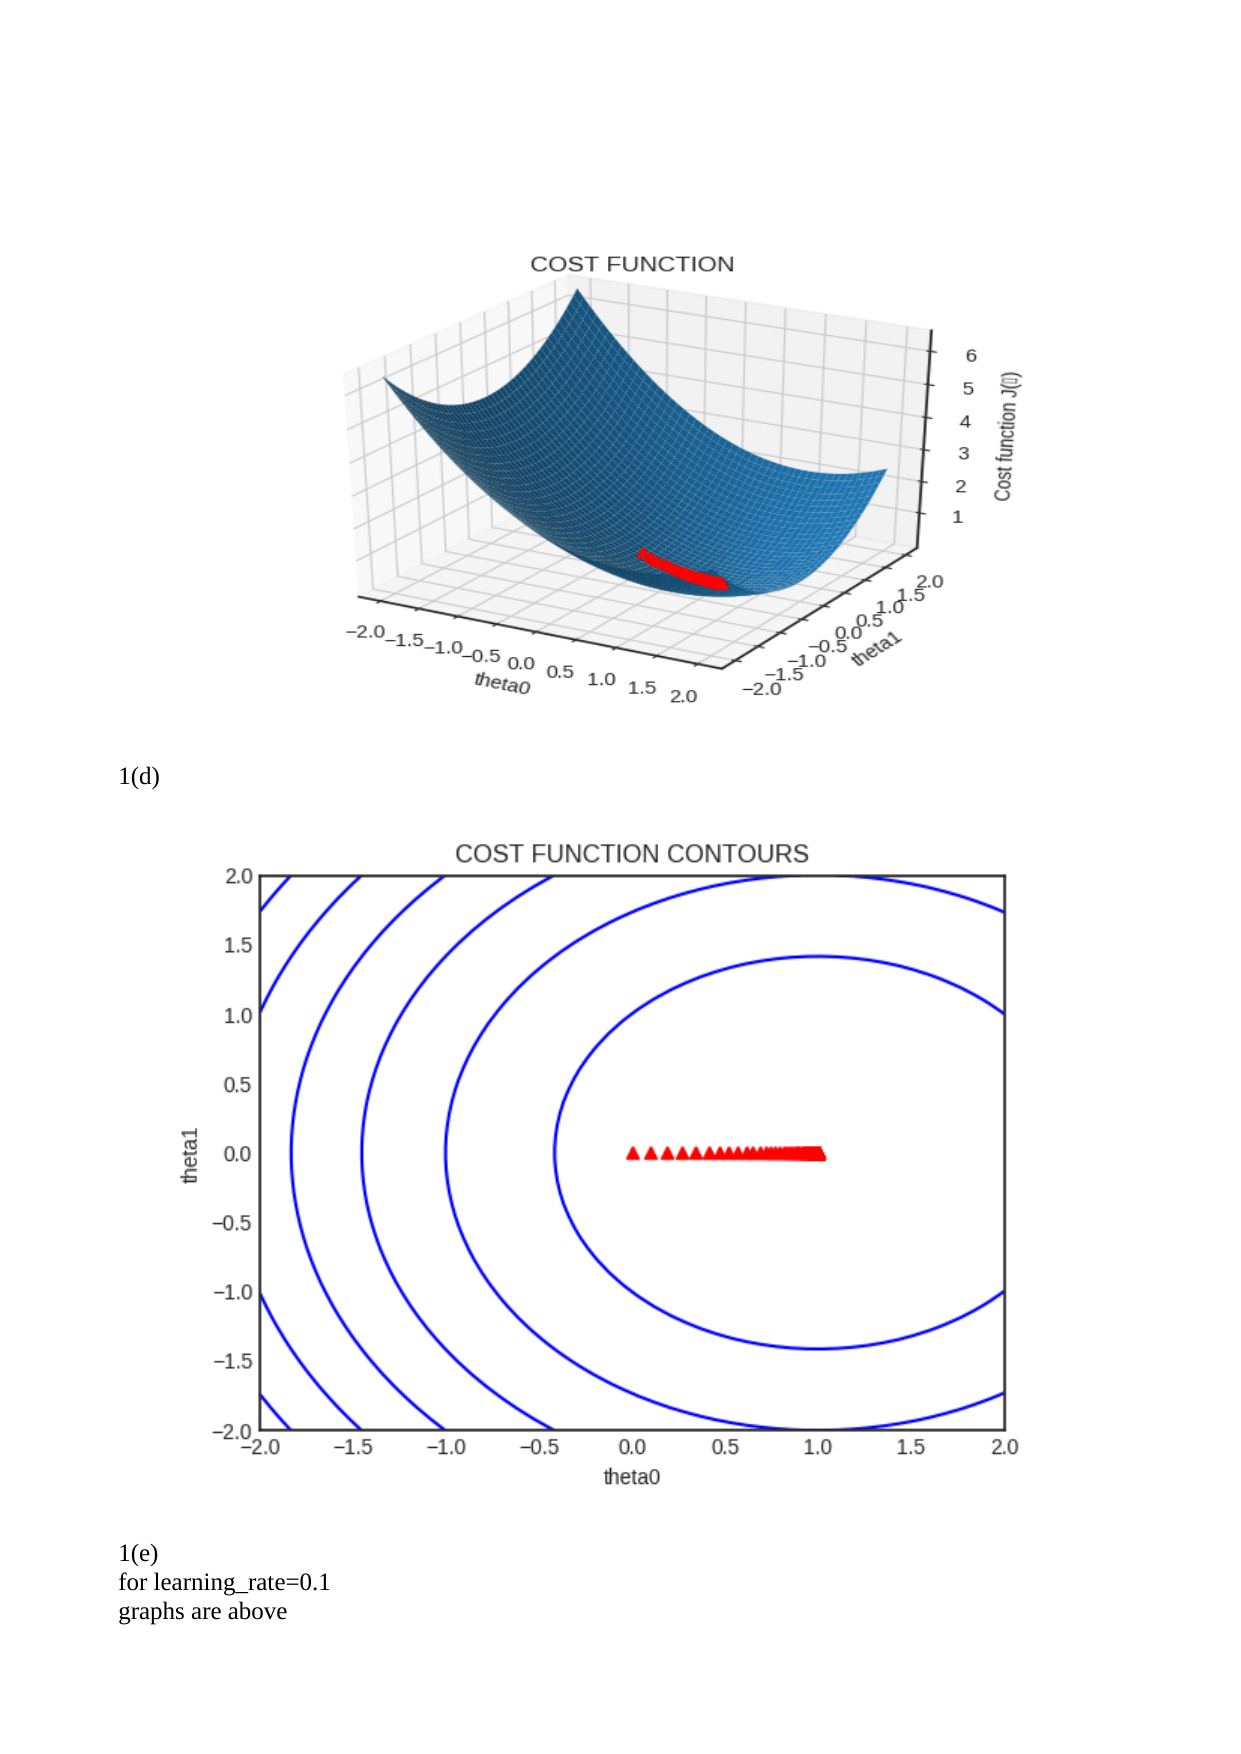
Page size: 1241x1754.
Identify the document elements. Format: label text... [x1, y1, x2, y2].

text graphs are above [118, 1596, 1122, 1625]
text 1(e) [118, 1538, 1122, 1567]
picture [140, 175, 1100, 761]
text for learning_rate=0.1 [118, 1567, 1122, 1596]
text 1(d) [118, 176, 1122, 790]
picture [140, 789, 1100, 1510]
